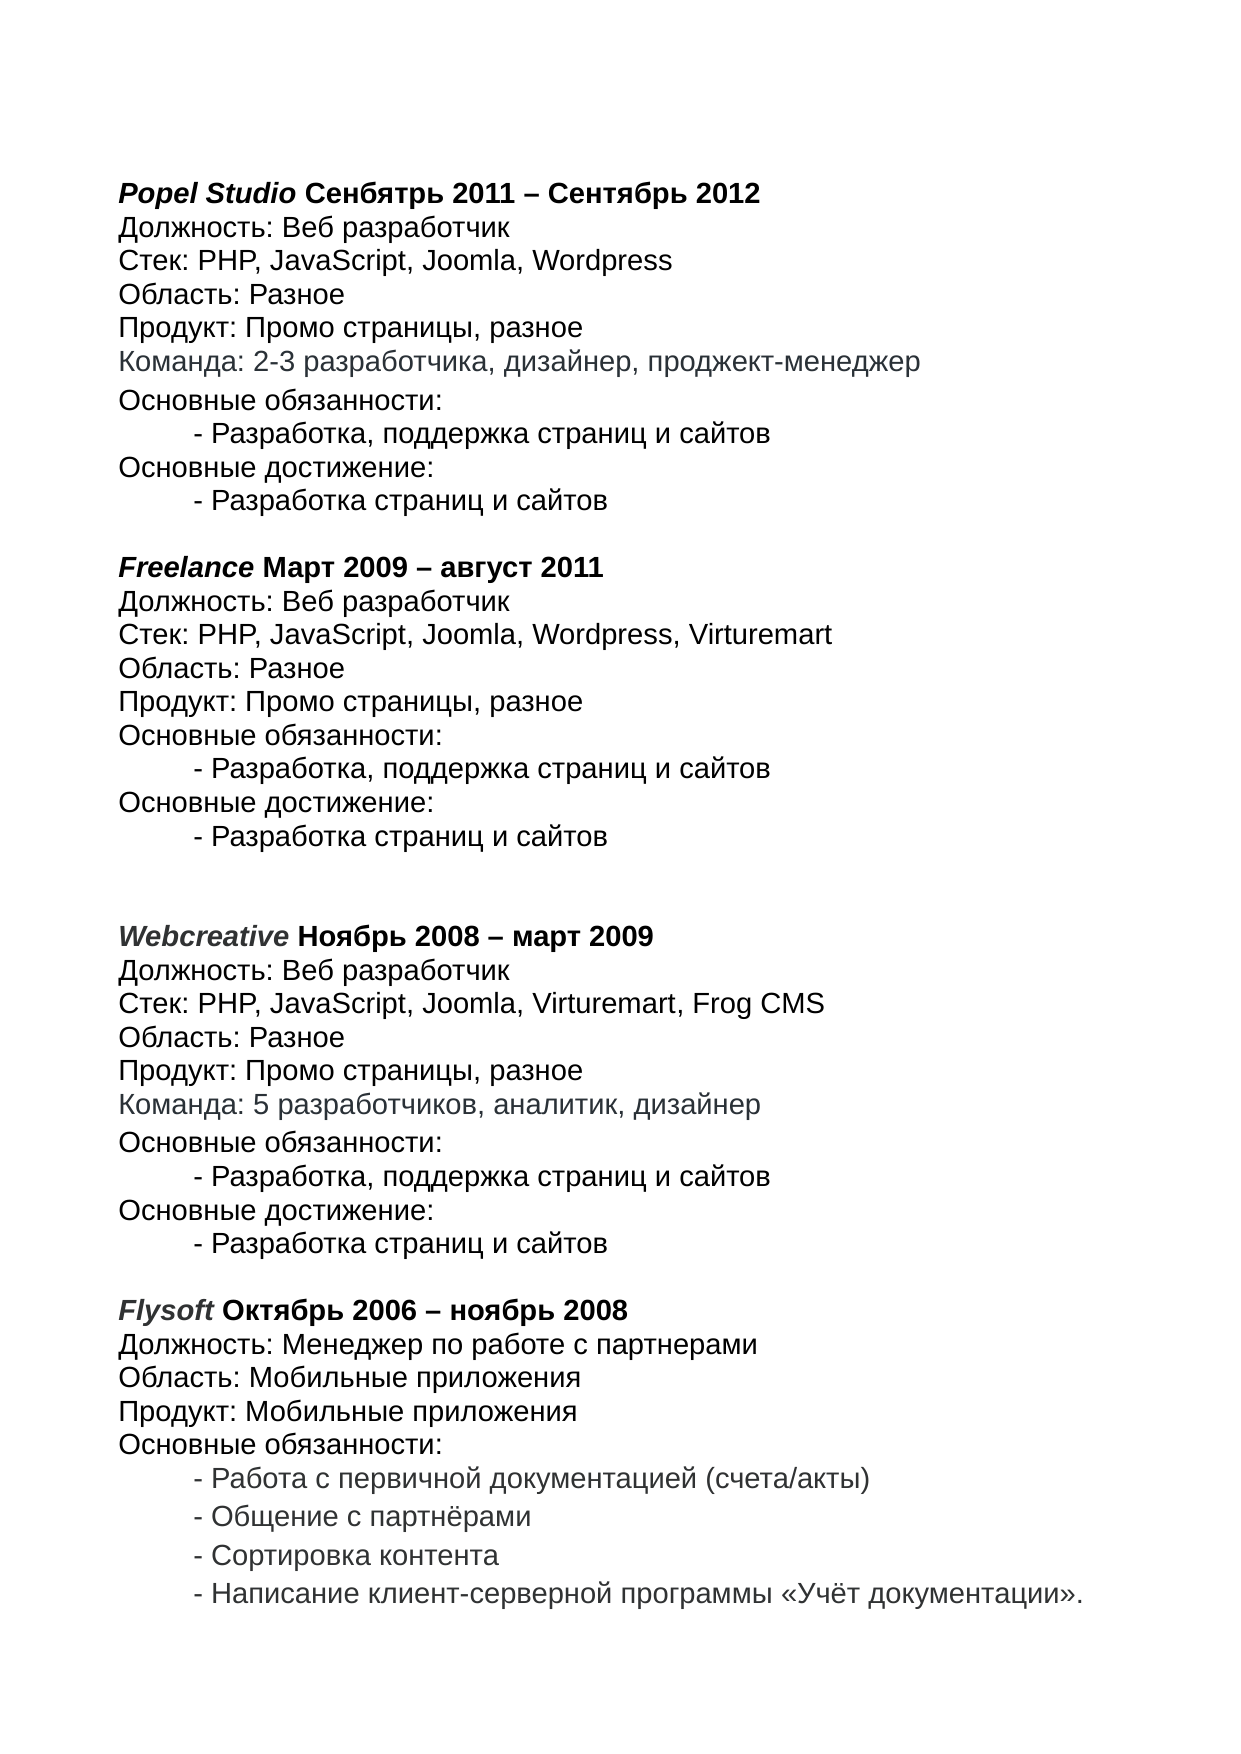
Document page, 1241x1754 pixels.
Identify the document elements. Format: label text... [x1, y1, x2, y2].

text Должность: Веб разработчик [118, 210, 1122, 243]
text Продукт: Промо страницы, разное [118, 1053, 1122, 1087]
text Команда: 5 разработчиков, аналитик, дизайнер [118, 1087, 1122, 1121]
text Основные достижение: [118, 450, 1122, 483]
text Должность: Менеджер по работе с партнерами [118, 1327, 1122, 1360]
text Продукт: Промо страницы, разное [118, 684, 1122, 718]
text Продукт: Промо страницы, разное [118, 311, 1122, 344]
text Область: Мобильные приложения [118, 1360, 1122, 1394]
text Должность: Веб разработчик [118, 953, 1122, 986]
text Область: Разное [118, 277, 1122, 311]
text Стек: PHP, JavaScript, Joomla, Wordpress [118, 243, 1122, 277]
text - Работа с первичной документацией (счета/акты) - Общение с партнёрами - Сортировка контента - Написание клиент-серверной программы «Учёт документации». [118, 1461, 1122, 1610]
text Основные обязанности: [118, 1427, 1122, 1461]
text Продукт: Мобильные приложения [118, 1394, 1122, 1427]
text - Разработка страниц и сайтов [118, 1226, 1122, 1260]
text - Разработка страниц и сайтов [118, 819, 1122, 852]
text Webcreative Ноябрь 2008 – март 2009 [118, 919, 1122, 953]
text Стек: PHP, JavaScript, Joomla, Wordpress, Virturemart [118, 617, 1122, 651]
text Область: Разное [118, 651, 1122, 684]
text - Разработка, поддержка страниц и сайтов [118, 1159, 1122, 1193]
text Flysoft Октябрь 2006 – ноябрь 2008 [118, 1293, 1122, 1327]
text - Разработка, поддержка страниц и сайтов [118, 416, 1122, 450]
text Команда: 2-3 разработчика, дизайнер, проджект-менеджер [118, 344, 1122, 378]
text Должность: Веб разработчик [118, 584, 1122, 617]
text Freelance Март 2009 – август 2011 [118, 550, 1122, 584]
text Основные обязанности: [118, 718, 1122, 752]
text Стек: PHP, JavaScript, Joomla, Virturemart, Frog CMS [118, 986, 1122, 1020]
text Основные обязанности: [118, 383, 1122, 416]
text Popel Studio Сенбятрь 2011 – Сентябрь 2012 [118, 176, 1122, 210]
text Основные достижение: [118, 1193, 1122, 1226]
text Область: Разное [118, 1020, 1122, 1053]
text Основные достижение: [118, 785, 1122, 819]
text Основные обязанности: [118, 1126, 1122, 1159]
text - Разработка страниц и сайтов [118, 483, 1122, 517]
text - Разработка, поддержка страниц и сайтов [118, 752, 1122, 785]
